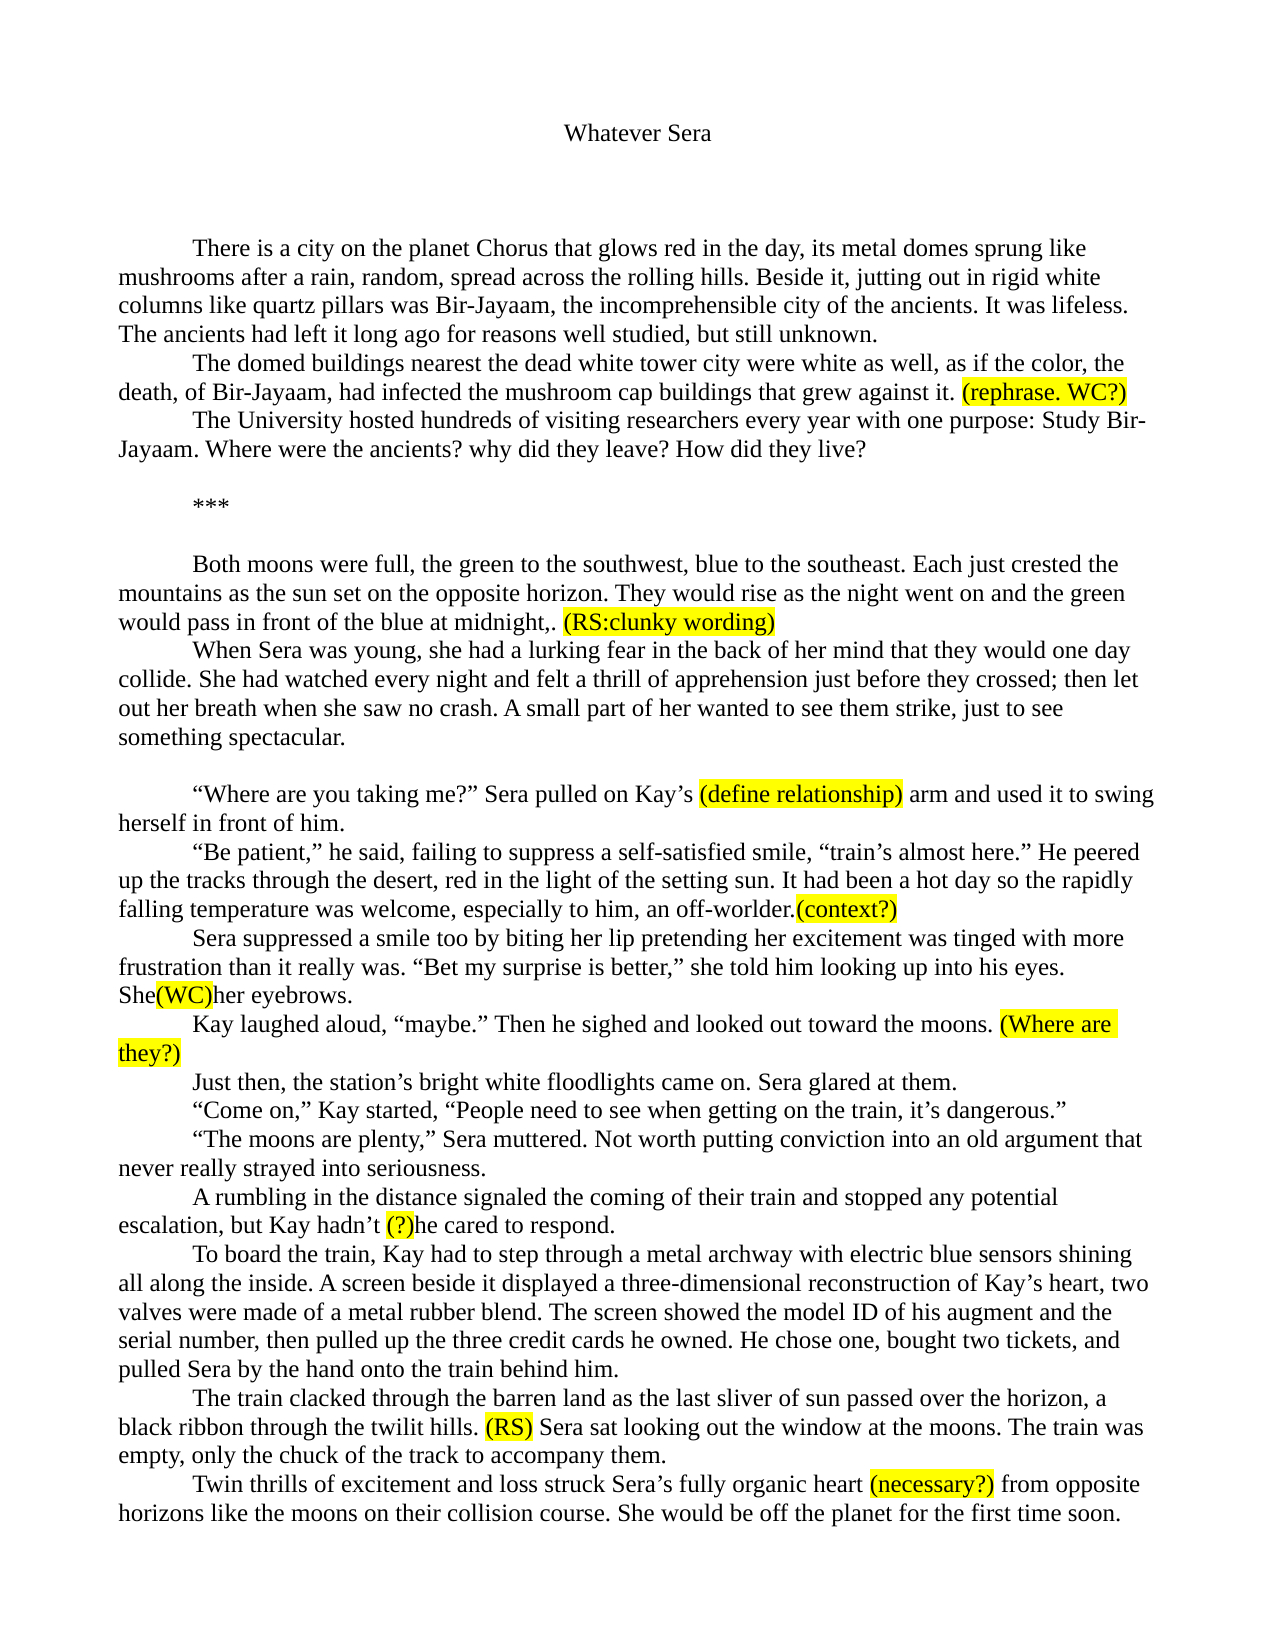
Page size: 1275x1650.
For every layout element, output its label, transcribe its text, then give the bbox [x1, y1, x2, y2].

text Sera suppressed a smile too by biting her lip pretending her excitement was tinged with more frustration than it really was. “Bet my surprise is better,” she told him looking up into his eyes. She(WC)her eyebrows. [118, 923, 1157, 1009]
text When Sera was young, she had a lurking fear in the back of her mind that they would one day collide. She had watched every night and felt a thrill of apprehension just before they crossed; then let out her breath when she saw no crash. A small part of her wanted to see them strike, just to see something spectacular. [118, 636, 1157, 751]
text Just then, the station’s bright white floodlights came on. Sera glared at them. [118, 1067, 1157, 1096]
text There is a city on the planet Chorus that glows red in the day, its metal domes sprung like mushrooms after a rain, random, spread across the rolling hills. Beside it, jutting out in rigid white columns like quartz pillars was Bir-Jayaam, the incomprehensible city of the ancients. It was lifeless. The ancients had left it long ago for reasons well studied, but still unknown. [118, 233, 1157, 348]
text “Come on,” Kay started, “People need to see when getting on the train, it’s dangerous.” [118, 1096, 1157, 1124]
text Twin thrills of excitement and loss struck Sera’s fully organic heart (necessary?) from opposite horizons like the moons on their collision course. She would be off the planet for the first time soon. [118, 1469, 1157, 1527]
text The University hosted hundreds of visiting researchers every year with one purpose: Study Bir-Jayaam. Where were the ancients? why did they leave? How did they live? [118, 406, 1157, 463]
text “Be patient,” he said, failing to suppress a self-satisfied smile, “train’s almost here.” He peered up the tracks through the desert, red in the light of the setting sun. It had been a hot day so the rapidly falling temperature was welcome, especially to him, an off-worlder.(context?) [118, 837, 1157, 923]
text *** [118, 492, 1157, 521]
text The train clacked through the barren land as the last sliver of sun passed over the horizon, a black ribbon through the twilit hills. (RS) Sera sat looking out the window at the moons. The train was empty, only the chuck of the track to accompany them. [118, 1383, 1157, 1469]
text “Where are you taking me?” Sera pulled on Kay’s (define relationship) arm and used it to swing herself in front of him. [118, 779, 1157, 837]
text To board the train, Kay had to step through a metal archway with electric blue sensors shining all along the inside. A screen beside it displayed a three-dimensional reconstruction of Kay’s heart, two valves were made of a metal rubber blend. The screen showed the model ID of his augment and the serial number, then pulled up the three credit cards he owned. He chose one, bought two tickets, and pulled Sera by the hand onto the train behind him. [118, 1239, 1157, 1383]
text Both moons were full, the green to the southwest, blue to the southeast. Each just crested the mountains as the sun set on the opposite horizon. They would rise as the night went on and the green would pass in front of the blue at midnight,. (RS:clunky wording) [118, 549, 1157, 636]
text Kay laughed aloud, “maybe.” Then he sighed and looked out toward the moons. (Where are they?) [118, 1009, 1157, 1067]
text “The moons are plenty,” Sera muttered. Not worth putting conviction into an old argument that never really strayed into seriousness. [118, 1124, 1157, 1182]
text Whatever Sera [118, 118, 1157, 147]
text The domed buildings nearest the dead white tower city were white as well, as if the color, the death, of Bir-Jayaam, had infected the mushroom cap buildings that grew against it. (rephrase. WC?) [118, 348, 1157, 406]
text A rumbling in the distance signaled the coming of their train and stopped any potential escalation, but Kay hadn’t (?)he cared to respond. [118, 1182, 1157, 1239]
